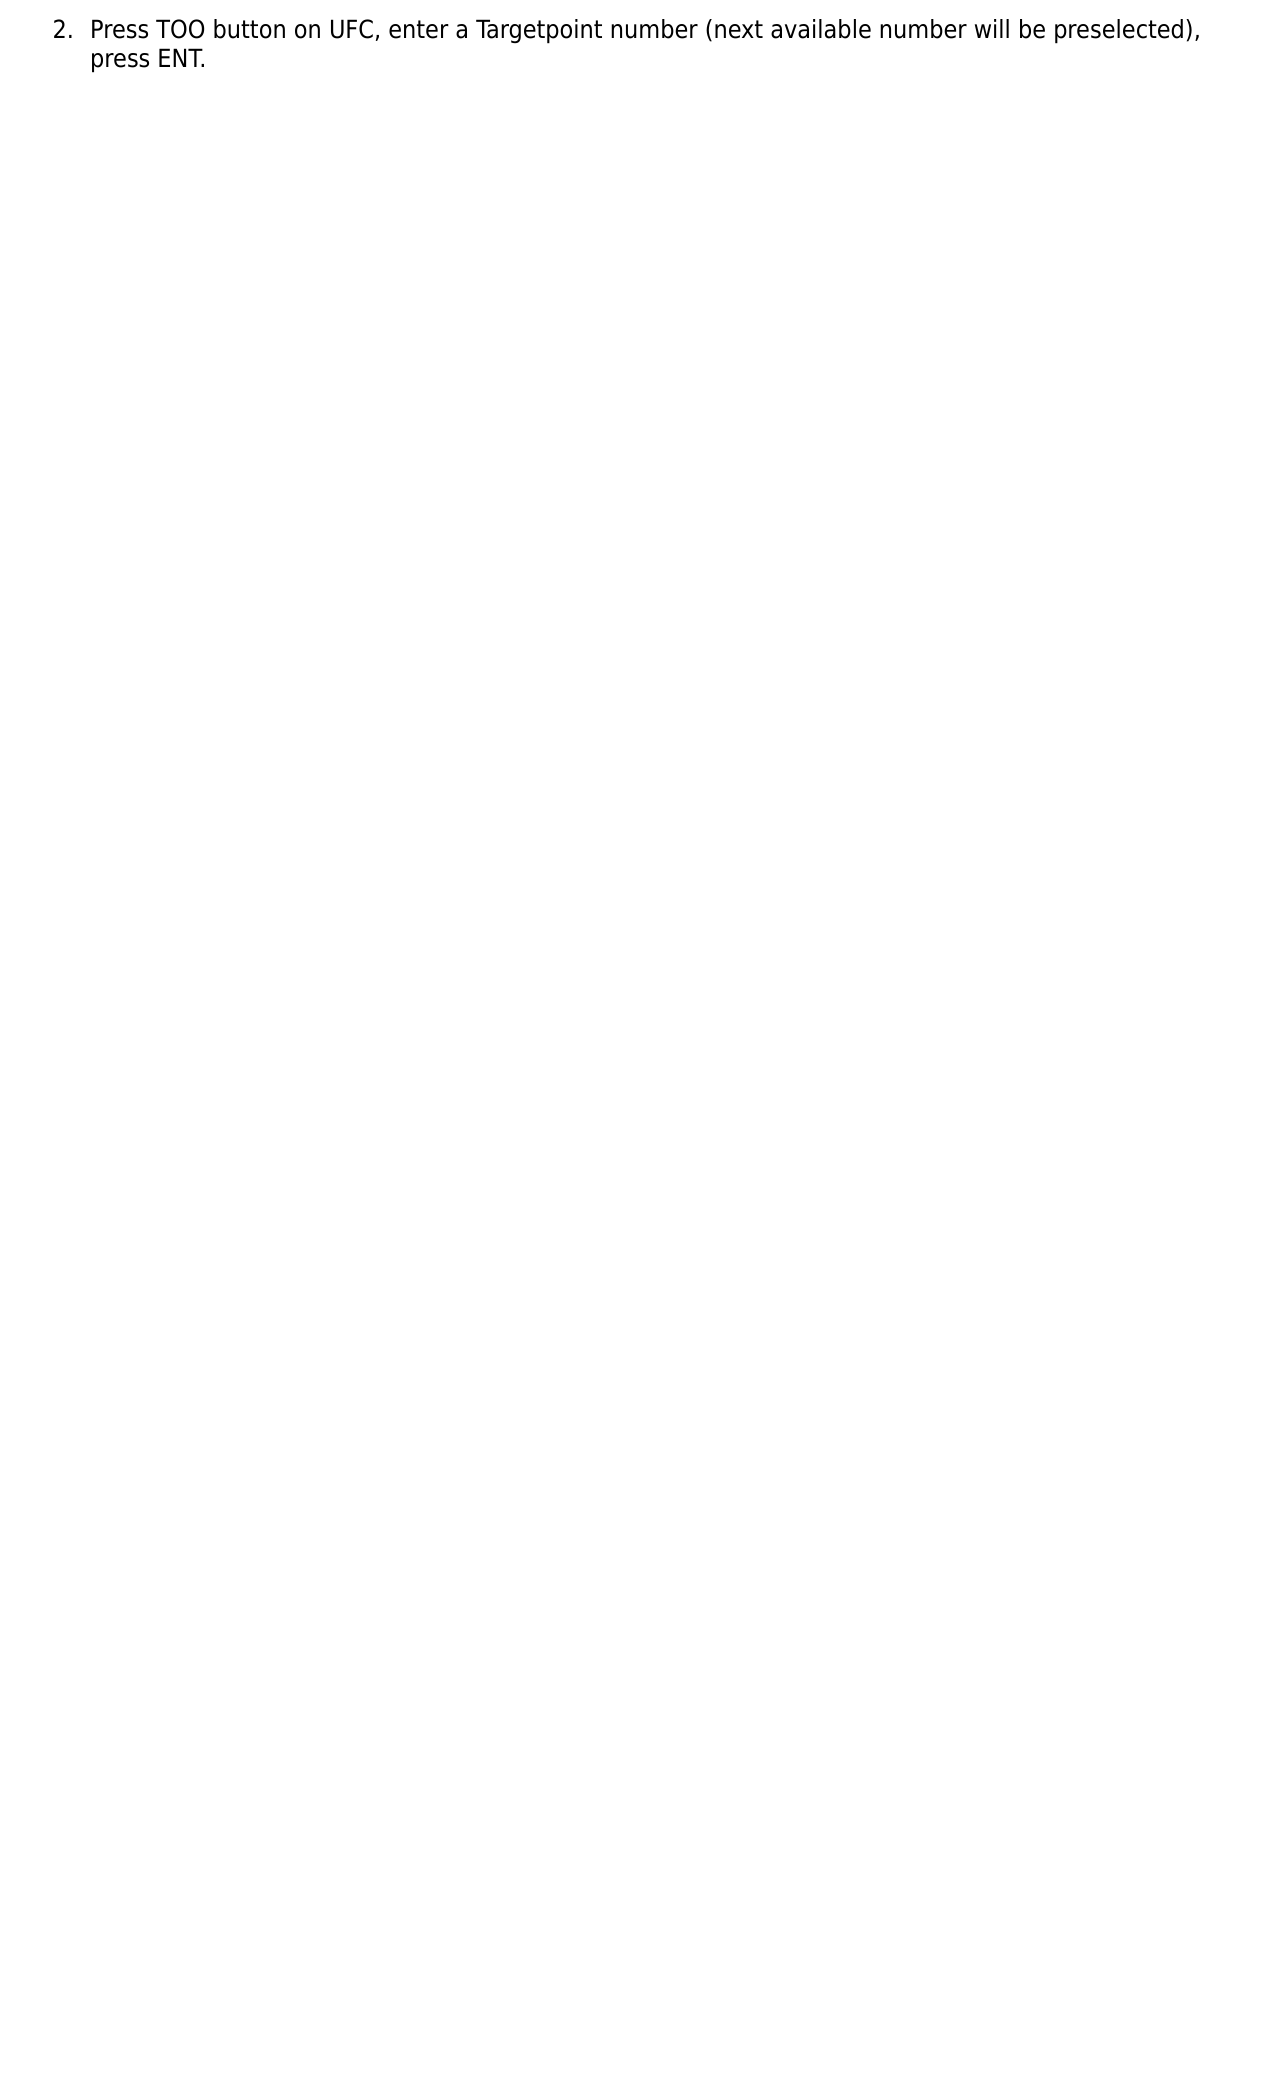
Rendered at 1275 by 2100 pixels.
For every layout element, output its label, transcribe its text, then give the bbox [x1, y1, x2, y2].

list Press TOO button on UFC, enter a Targetpoint number (next available number will be preselected), press ENT. [52, 15, 1260, 73]
